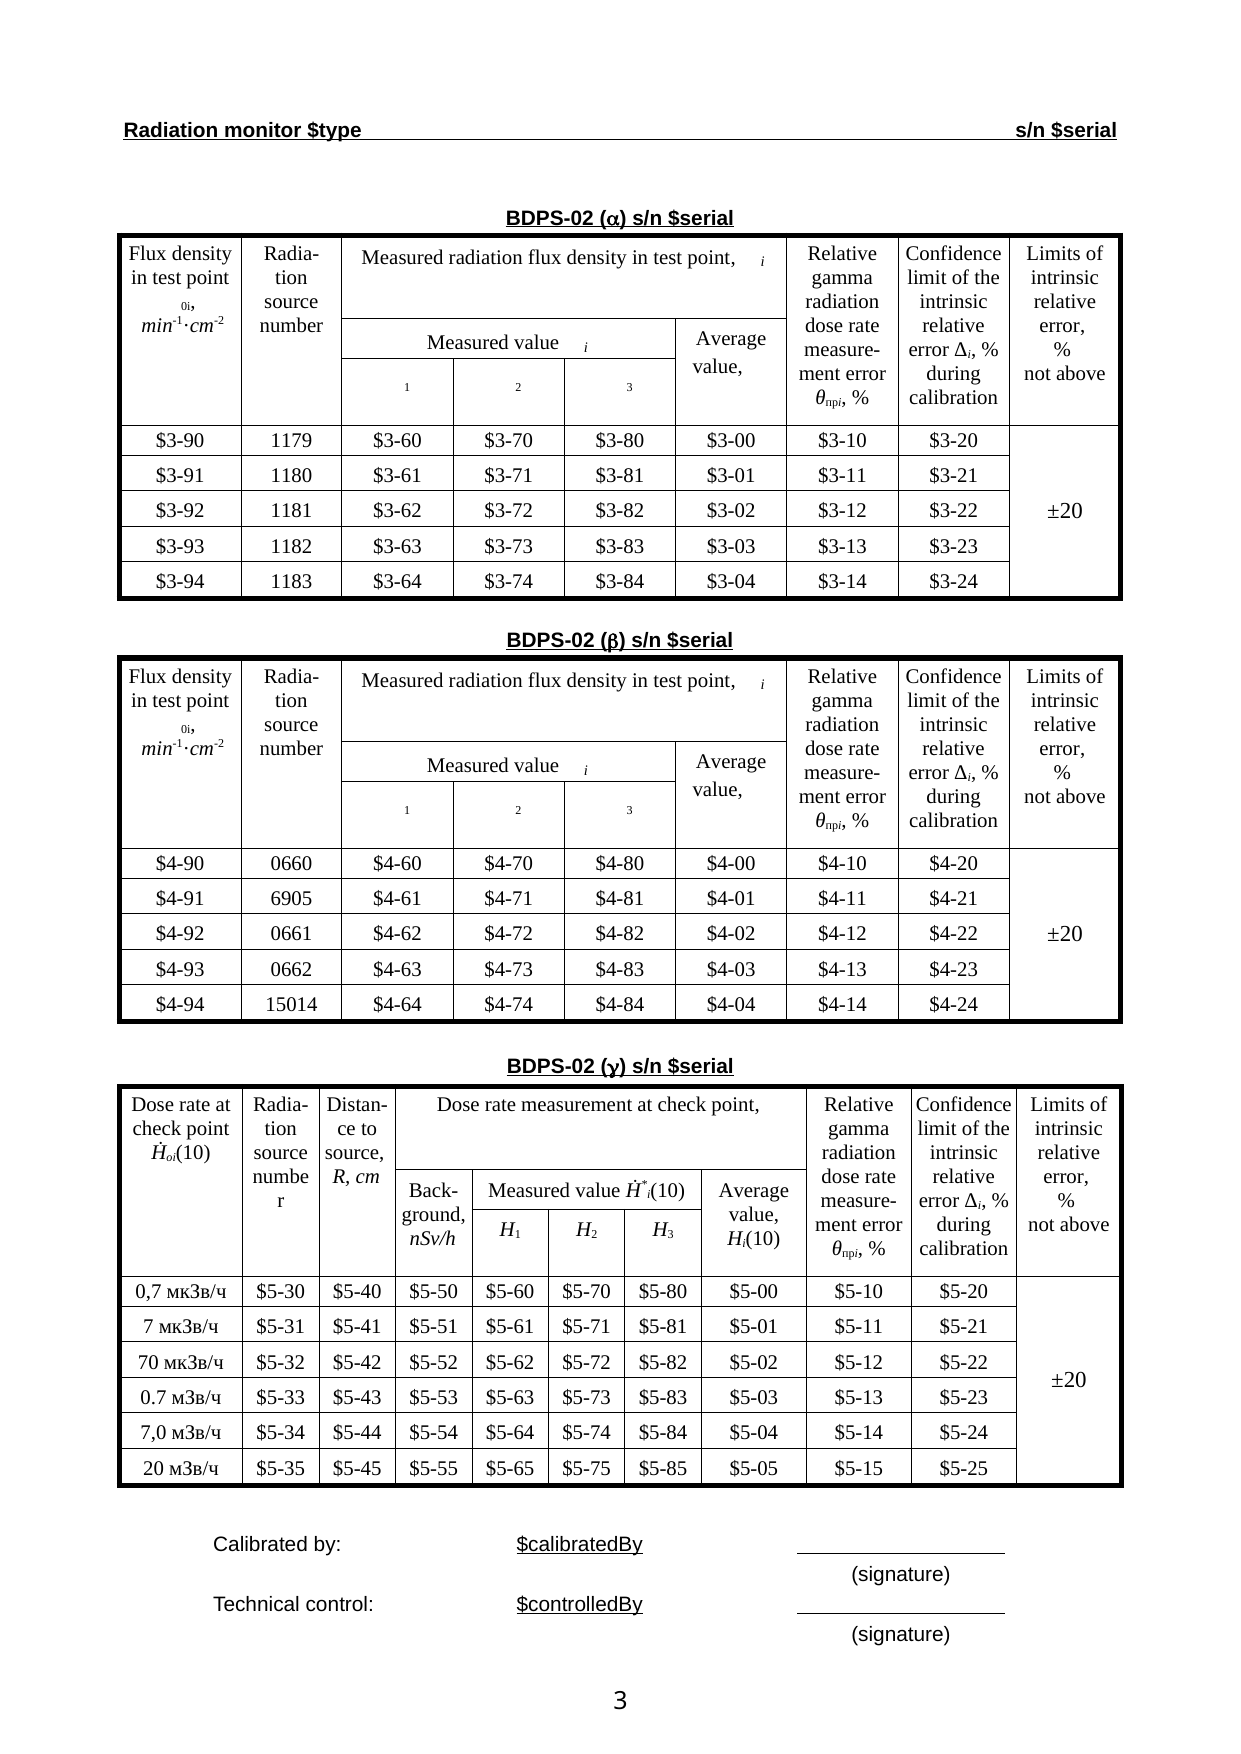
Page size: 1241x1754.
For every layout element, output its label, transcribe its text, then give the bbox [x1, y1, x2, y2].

table_cell $3-62 [342, 491, 453, 526]
table_cell $5-64 [473, 1413, 548, 1447]
table_cell $4-71 [454, 879, 564, 913]
table_cell Confidence limit of the intrinsic relative error Δi, % during calibration [899, 238, 1009, 425]
table_cell Radia-tion source number [242, 238, 341, 425]
table_cell H2 [549, 1210, 624, 1276]
table_cell $4-74 [454, 985, 564, 1019]
table_cell ±20 [1010, 426, 1118, 596]
table_cell $3-00 [676, 426, 786, 455]
table_cell $5-83 [625, 1378, 701, 1412]
table_cell Radia-tion source number [242, 661, 341, 848]
table_cell Measured value i [342, 319, 675, 358]
table_cell 20 мЗв/ч [122, 1449, 242, 1483]
table_cell $3-73 [454, 527, 564, 561]
table_cell $5-32 [243, 1342, 319, 1377]
table_cell $5-61 [473, 1307, 548, 1341]
table_cell [514, 1559, 771, 1589]
table_cell 1 [342, 782, 453, 848]
table_cell 0660 [242, 849, 341, 878]
table_cell $5-25 [912, 1449, 1016, 1483]
table_header BDPS-02 (b) s/n $serial [119, 601, 1120, 655]
table_cell $3-13 [787, 527, 898, 561]
table_cell $3-12 [787, 491, 898, 526]
table_cell $4-91 [122, 879, 241, 913]
table_cell Dose rate measurement at check point, [396, 1089, 806, 1169]
table_cell $3-63 [342, 527, 453, 561]
table_cell $5-80 [625, 1277, 701, 1306]
table_cell (signature) [771, 1559, 1030, 1589]
table_cell $5-70 [549, 1277, 624, 1306]
table_cell $4-93 [122, 950, 241, 984]
table_cell Back-ground, nSv/h [396, 1170, 472, 1276]
table_cell Distan-ce to source, R, сm [320, 1089, 395, 1276]
table_cell Radia-tion source number [243, 1089, 319, 1276]
table_cell $4-00 [676, 849, 786, 878]
table_cell ±20 [1010, 849, 1118, 1019]
table_cell 15014 [242, 985, 341, 1019]
table_cell $3-70 [454, 426, 564, 455]
table_cell $4-61 [342, 879, 453, 913]
table_cell $5-00 [702, 1277, 806, 1306]
table_cell 0,7 мкЗв/ч [122, 1277, 242, 1306]
table_cell 7 мкЗв/ч [122, 1307, 242, 1341]
table_cell $3-03 [676, 527, 786, 561]
table_cell $3-94 [122, 562, 241, 596]
table_cell Limits of intrinsic relative error, % not above [1010, 661, 1118, 848]
table_cell [771, 1589, 1030, 1619]
table_cell $5-60 [473, 1277, 548, 1306]
table_cell $4-10 [787, 849, 898, 878]
table_cell $5-03 [702, 1378, 806, 1412]
table_cell $3-80 [565, 426, 675, 455]
table_cell 6905 [242, 879, 341, 913]
table_cell $3-14 [787, 562, 898, 596]
table_cell $5-04 [702, 1413, 806, 1447]
table_cell $5-63 [473, 1378, 548, 1412]
table_cell $4-80 [565, 849, 675, 878]
table_cell Measured radiation flux density in test point, i [342, 661, 786, 741]
table_cell $5-71 [549, 1307, 624, 1341]
table_cell Relative gamma radiation dose rate measure-ment error θпрi, % [787, 238, 898, 425]
table_cell $4-21 [899, 879, 1009, 913]
table_cell $5-10 [807, 1277, 911, 1306]
table_cell $3-92 [122, 491, 241, 526]
table_cell $5-40 [320, 1277, 395, 1306]
table_cell Measured value i [342, 742, 675, 781]
table_cell [210, 1619, 513, 1649]
table_cell $4-72 [454, 914, 564, 948]
table_cell $4-01 [676, 879, 786, 913]
table_cell H3 [625, 1210, 701, 1276]
table_cell $4-11 [787, 879, 898, 913]
table_cell $4-22 [899, 914, 1009, 948]
table_cell H1 [473, 1210, 548, 1276]
table_cell 0661 [242, 914, 341, 948]
table_cell $4-62 [342, 914, 453, 948]
table_cell $3-64 [342, 562, 453, 596]
table_cell $5-43 [320, 1378, 395, 1412]
table_cell $5-35 [243, 1449, 319, 1483]
table_cell $5-05 [702, 1449, 806, 1483]
table_cell $5-11 [807, 1307, 911, 1341]
table_cell 0662 [242, 950, 341, 984]
table_cell Measured value Ḣ*i(10) [473, 1170, 701, 1209]
table_cell 1179 [242, 426, 341, 455]
table_cell $5-51 [396, 1307, 472, 1341]
table_cell $4-13 [787, 950, 898, 984]
table_cell 2 [454, 359, 564, 425]
table_cell $5-50 [396, 1277, 472, 1306]
table_cell $5-54 [396, 1413, 472, 1447]
table_cell $5-52 [396, 1342, 472, 1377]
table_cell 1180 [242, 456, 341, 490]
table_cell $3-91 [122, 456, 241, 490]
table_cell Average value,  [676, 742, 786, 848]
table_cell $4-04 [676, 985, 786, 1019]
table_cell $4-02 [676, 914, 786, 948]
table_cell $5-24 [912, 1413, 1016, 1447]
table_cell $4-03 [676, 950, 786, 984]
table_cell $5-14 [807, 1413, 911, 1447]
table_cell $5-20 [912, 1277, 1016, 1306]
table_cell $5-72 [549, 1342, 624, 1377]
table_cell $4-63 [342, 950, 453, 984]
table_cell $4-14 [787, 985, 898, 1019]
table_cell $4-64 [342, 985, 453, 1019]
table_cell $5-21 [912, 1307, 1016, 1341]
table_cell 1183 [242, 562, 341, 596]
table_cell 7,0 мЗв/ч [122, 1413, 242, 1447]
table_cell 2 [454, 782, 564, 848]
table_cell Average value, Hi(10) [702, 1170, 806, 1276]
table_cell $5-55 [396, 1449, 472, 1483]
table_cell $5-62 [473, 1342, 548, 1377]
table_cell $4-94 [122, 985, 241, 1019]
table_cell $5-85 [625, 1449, 701, 1483]
table_cell Relative gamma radiation dose rate measure-ment error θпрi, % [787, 661, 898, 848]
table_cell $3-20 [899, 426, 1009, 455]
table_cell $5-84 [625, 1413, 701, 1447]
table_header Calibrated by: [210, 1529, 513, 1559]
table_cell $3-72 [454, 491, 564, 526]
table_cell Average value,  [676, 319, 786, 425]
table_cell $5-01 [702, 1307, 806, 1341]
table_cell $5-12 [807, 1342, 911, 1377]
table_cell [514, 1619, 771, 1649]
table_cell [210, 1559, 513, 1589]
table_cell $5-81 [625, 1307, 701, 1341]
table_cell $controlledBy [514, 1589, 771, 1619]
table_header BDPS-02 (a) s/n $serial [119, 179, 1120, 232]
table_cell $4-73 [454, 950, 564, 984]
table_cell $4-83 [565, 950, 675, 984]
table_cell $5-82 [625, 1342, 701, 1377]
table_cell $3-60 [342, 426, 453, 455]
table_cell $5-34 [243, 1413, 319, 1447]
table_cell $3-71 [454, 456, 564, 490]
table_cell $5-15 [807, 1449, 911, 1483]
table_cell $4-70 [454, 849, 564, 878]
table_cell 1182 [242, 527, 341, 561]
table_cell $4-81 [565, 879, 675, 913]
table_cell $5-73 [549, 1378, 624, 1412]
table_cell $5-22 [912, 1342, 1016, 1377]
table_cell 3 [565, 782, 675, 848]
table_cell $4-92 [122, 914, 241, 948]
table_cell 3 [565, 359, 675, 425]
table_cell $5-75 [549, 1449, 624, 1483]
table_cell $5-41 [320, 1307, 395, 1341]
table_cell Relative gamma radiation dose rate measure-ment error θпрi, % [807, 1089, 911, 1276]
table_cell $5-30 [243, 1277, 319, 1306]
table_cell $4-60 [342, 849, 453, 878]
table_cell $3-74 [454, 562, 564, 596]
table_cell $3-02 [676, 491, 786, 526]
table_cell $4-12 [787, 914, 898, 948]
table_cell $3-22 [899, 491, 1009, 526]
table_cell $4-20 [899, 849, 1009, 878]
table_cell $3-90 [122, 426, 241, 455]
table_cell $5-45 [320, 1449, 395, 1483]
table_header $calibratedBy [514, 1529, 771, 1559]
table_cell 70 мкЗв/ч [122, 1342, 242, 1377]
table_header [771, 1529, 1030, 1559]
table_cell Limits of intrinsic relative error, % not above [1017, 1089, 1119, 1276]
table_header BDPS-02 () s/n $serial [119, 1024, 1121, 1084]
table_cell $4-24 [899, 985, 1009, 1019]
table_cell $3-21 [899, 456, 1009, 490]
table_cell Limits of intrinsic relative error, % not above [1010, 238, 1118, 425]
table_cell $5-33 [243, 1378, 319, 1412]
table_cell $5-31 [243, 1307, 319, 1341]
table_cell $5-02 [702, 1342, 806, 1377]
table_cell $3-04 [676, 562, 786, 596]
table_cell Measured radiation flux density in test point, i [342, 238, 786, 318]
table_cell 1181 [242, 491, 341, 526]
table_cell $5-13 [807, 1378, 911, 1412]
table_cell $5-23 [912, 1378, 1016, 1412]
table_cell $4-82 [565, 914, 675, 948]
table_cell Confidence limit of the intrinsic relative error Δi, % during calibration [899, 661, 1009, 848]
table_cell $5-42 [320, 1342, 395, 1377]
table_cell (signature) [771, 1619, 1030, 1649]
table_cell $3-93 [122, 527, 241, 561]
table_cell 0.7 мЗв/ч [122, 1378, 242, 1412]
table_cell $3-11 [787, 456, 898, 490]
table_cell Confidence limit of the intrinsic relative error Δi, % during calibration [912, 1089, 1016, 1276]
table_cell $4-23 [899, 950, 1009, 984]
table_cell ±20 [1017, 1277, 1119, 1483]
table_cell $5-65 [473, 1449, 548, 1483]
table_cell $3-82 [565, 491, 675, 526]
table_cell $5-53 [396, 1378, 472, 1412]
table_cell $3-84 [565, 562, 675, 596]
table_cell $4-90 [122, 849, 241, 878]
table_cell 1 [342, 359, 453, 425]
table_cell $3-81 [565, 456, 675, 490]
table_cell $4-84 [565, 985, 675, 1019]
table_cell $5-74 [549, 1413, 624, 1447]
table_cell $3-23 [899, 527, 1009, 561]
table_cell Flux density in test point 0i, min-1·cm-2 [122, 238, 241, 425]
table_cell $3-24 [899, 562, 1009, 596]
table_cell $3-10 [787, 426, 898, 455]
table_cell Dose rate at check point Ḣoi(10) [122, 1089, 242, 1276]
table_cell Technical control: [210, 1589, 513, 1619]
table_cell $3-61 [342, 456, 453, 490]
table_cell $3-01 [676, 456, 786, 490]
table_cell $3-83 [565, 527, 675, 561]
table_cell $5-44 [320, 1413, 395, 1447]
table_cell Flux density in test point 0i, min-1·cm-2 [122, 661, 241, 848]
